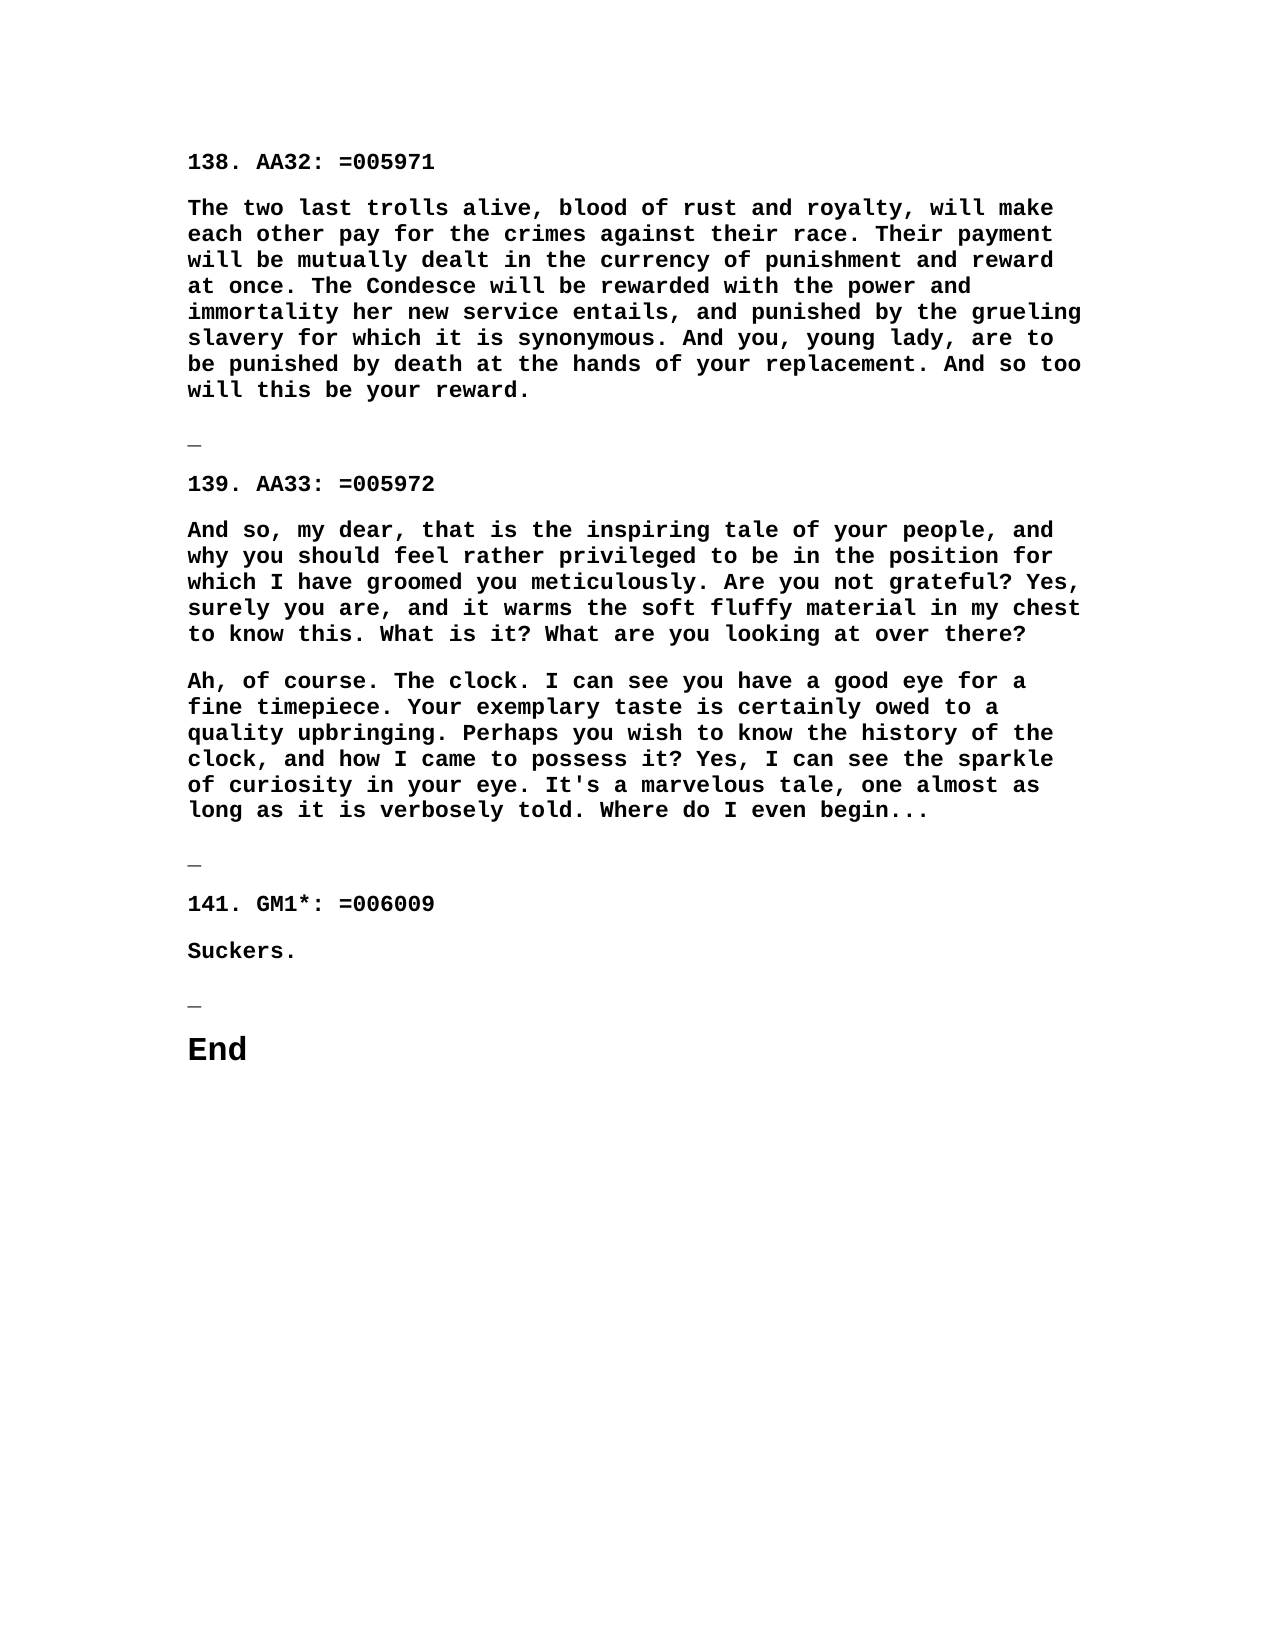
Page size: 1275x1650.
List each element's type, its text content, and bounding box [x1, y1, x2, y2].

text End [187, 1033, 1087, 1071]
text _ [187, 846, 1087, 872]
text 138. AA32: =005971 [187, 150, 1087, 176]
text The two last trolls alive, blood of rust and royalty, will make each other pay for the crimes against their race. Their payment will be mutually dealt in the currency of punishment and reward at once. The Condesce will be rewarded with the power and immortality her new service entails, and punished by the grueling slavery for which it is synonymous. And you, young lady, are to be punished by death at the hands of your replacement. And so too will this be your reward. [187, 197, 1087, 404]
text Suckers. [187, 939, 1087, 965]
text Ah, of course. The clock. I can see you have a good eye for a fine timepiece. Your exemplary taste is certainly owed to a quality upbringing. Perhaps you wish to know the history of the clock, and how I came to possess it? Yes, I can see the sparkle of curiosity in your eye. It's a marvelous tale, one almost as long as it is verbosely told. Where do I even begin... [187, 669, 1087, 825]
text And so, my dear, that is the inspiring tale of your people, and why you should feel rather privileged to be in the position for which I have groomed you meticulously. Are you not grateful? Yes, surely you are, and it warms the soft fluffy material in my chest to know this. What is it? What are you looking at over there? [187, 519, 1087, 648]
text _ [187, 986, 1087, 1012]
text _ [187, 425, 1087, 451]
text 139. AA33: =005972 [187, 472, 1087, 498]
text 141. GM1*: =006009 [187, 892, 1087, 918]
